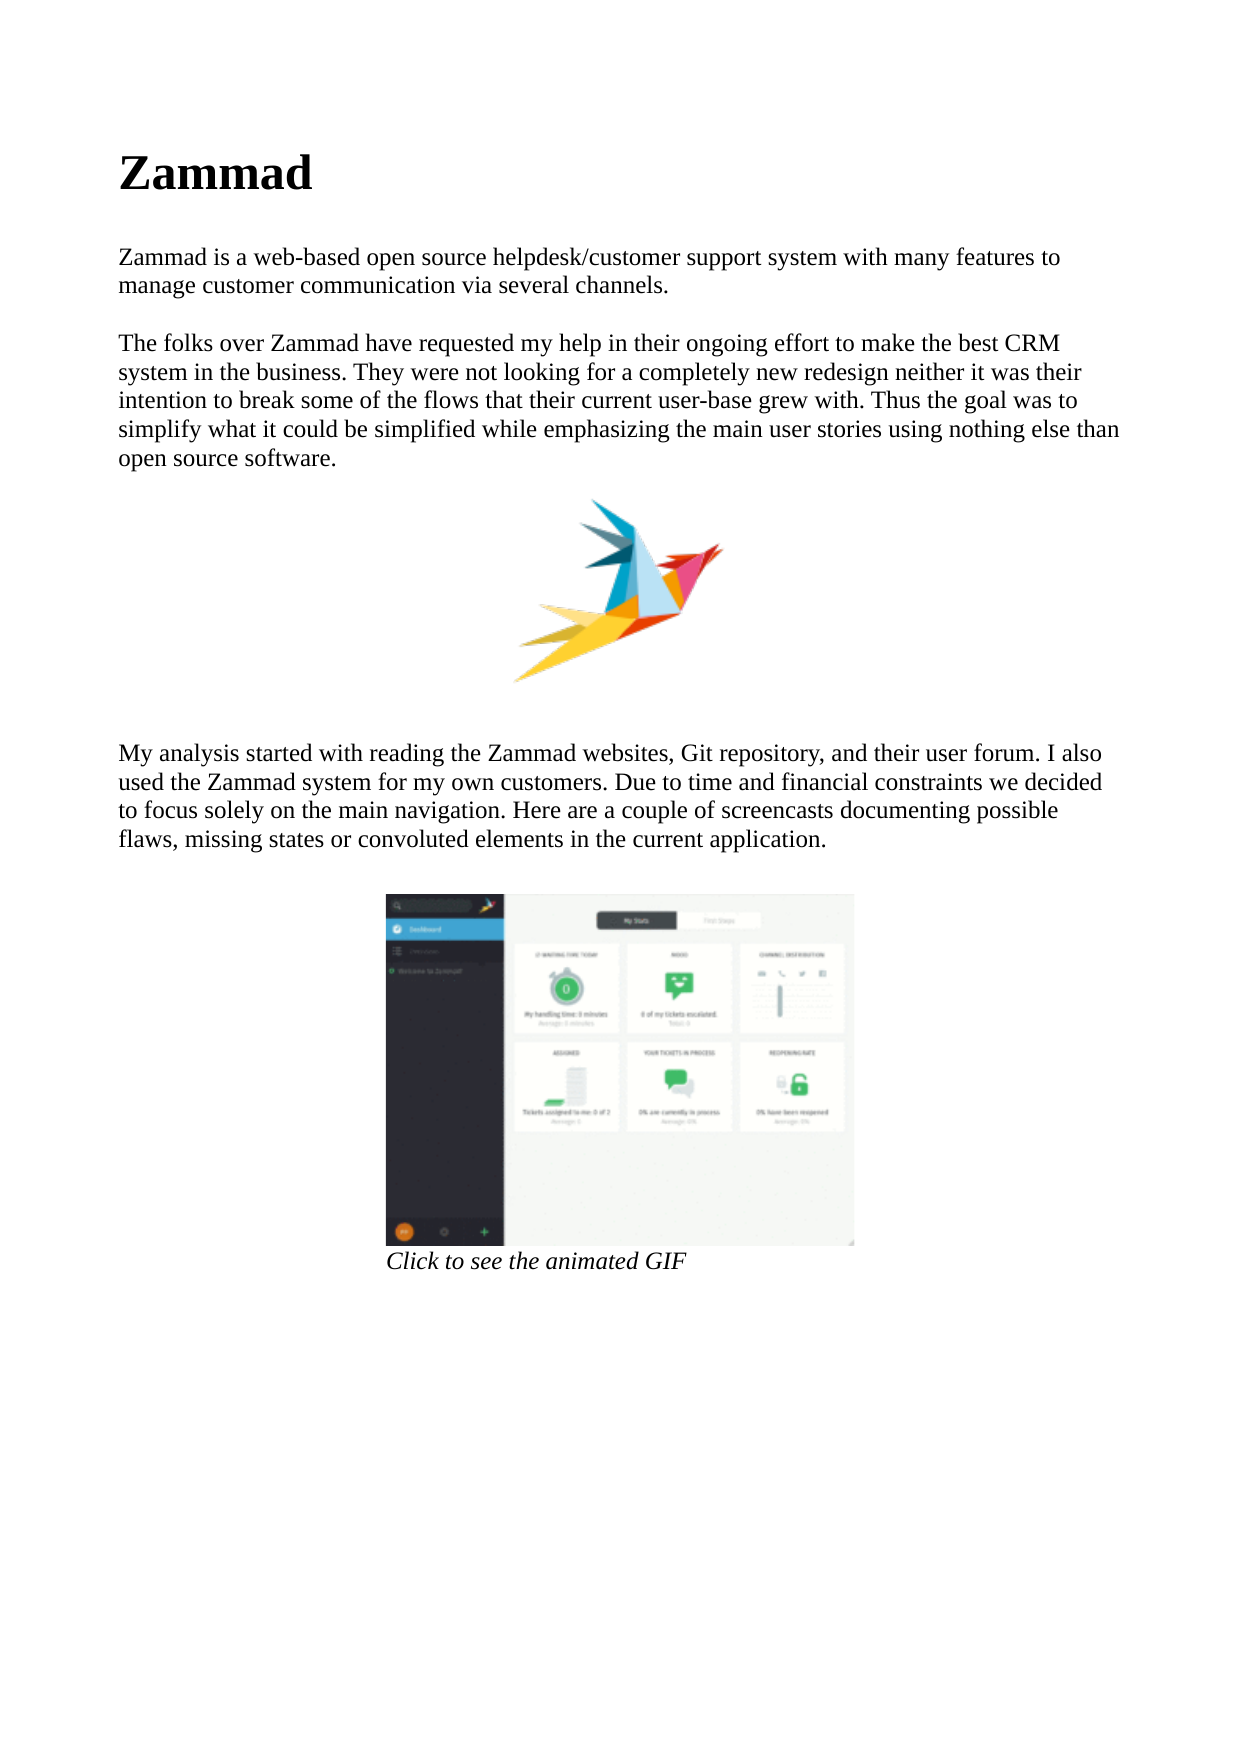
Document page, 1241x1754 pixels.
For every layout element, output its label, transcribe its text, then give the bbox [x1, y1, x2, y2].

picture [501, 471, 739, 710]
subtitle Zammad [118, 143, 1122, 201]
text The folks over Zammad have requested my help in their ongoing effort to make the best CRM system in the business. They were not looking for a completely new redesign neither it was their intention to break some of the flows that their current user-base grew with. Thus the goal was to simplify what it could be simplified while emphasizing the main user stories using nothing else than open source software. [118, 328, 1122, 472]
text Zammad is a web-based open source helpdesk/customer support system with many features to manage customer communication via several channels. [118, 242, 1122, 299]
text My analysis started with reading the Zammad websites, Git repository, and their user forum. I also used the Zammad system for my own customers. Due to time and financial constraints we decided to focus solely on the main navigation. Here are a couple of screencasts documenting possible flaws, missing states or convoluted elements in the current application. [118, 738, 1122, 853]
picture [385, 894, 855, 1246]
text Click to see the animated GIF [386, 1246, 854, 1275]
